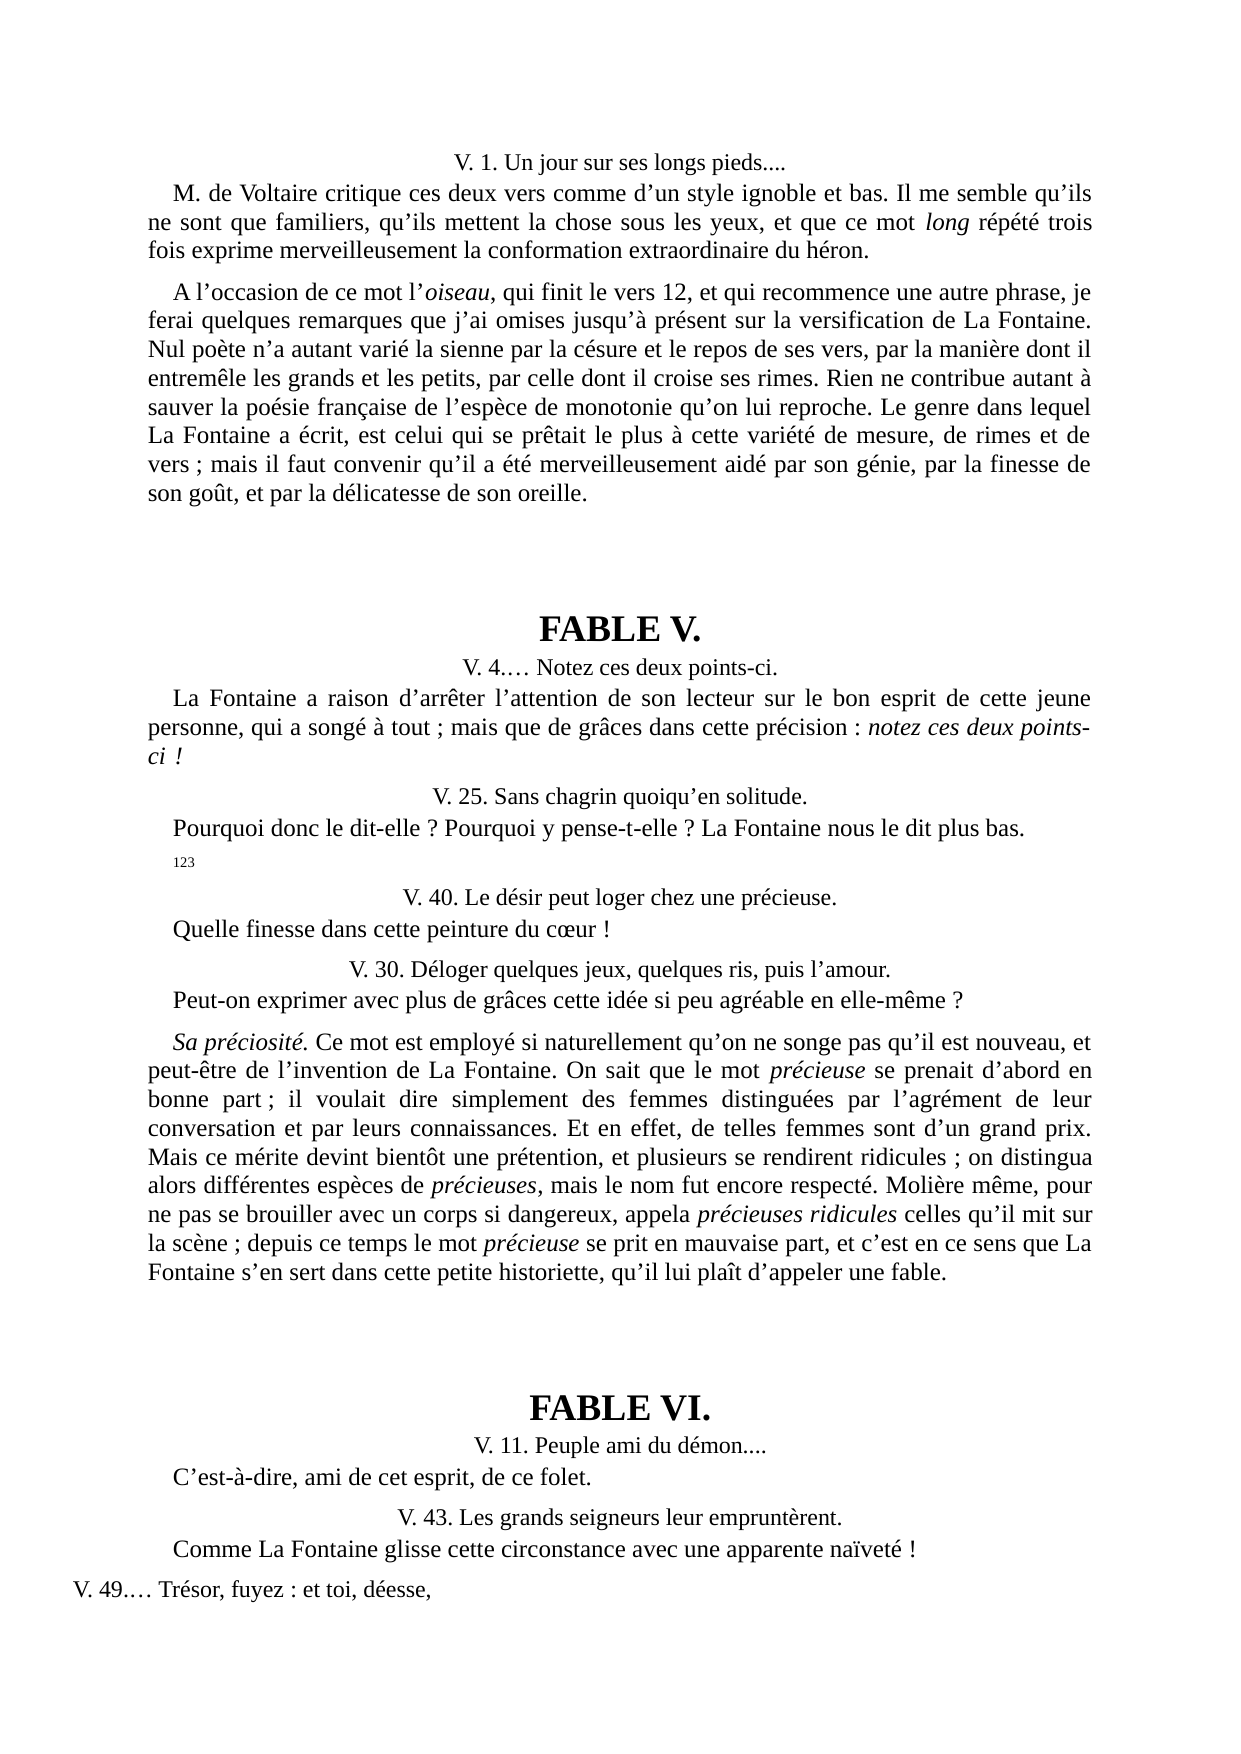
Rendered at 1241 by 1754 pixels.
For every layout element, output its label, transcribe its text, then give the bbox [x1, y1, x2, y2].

text Quelle finesse dans cette peinture du cœur ! [148, 914, 1093, 942]
text V. 1. Un jour sur ses longs pieds.... [148, 148, 1093, 175]
text Comme La Fontaine glisse cette circonstance avec une apparente naïveté ! [148, 1534, 1093, 1563]
text V. 40. Le désir peut loger chez une précieuse. [148, 883, 1093, 911]
text V. 49.… Trésor, fuyez : et toi, déesse, [73, 1575, 1093, 1603]
text V. 43. Les grands seigneurs leur empruntèrent. [148, 1503, 1093, 1531]
text Sa préciosité. Ce mot est employé si naturellement qu’on ne songe pas qu’il est nouveau, et peut-être de l’invention de La Fontaine. On sait que le mot précieuse se prenait d’abord en bonne part ; il voulait dire simplement des femmes distinguées par l’agrément de leur conversation et par leurs connaissances. Et en effet, de telles femmes sont d’un grand prix. Mais ce mérite devint bientôt une prétention, et plusieurs se rendirent ridicules ; on distingua alors différentes espèces de précieuses, mais le nom fut encore respecté. Molière même, pour ne pas se brouiller avec un corps si dangereux, appela précieuses ridicules celles qu’il mit sur la scène ; depuis ce temps le mot précieuse se prit en mauvaise part, et c’est en ce sens que La Fontaine s’en sert dans cette petite historiette, qu’il lui plaît d’appeler une fable. [148, 1027, 1093, 1286]
text C’est-à-dire, ami de cet esprit, de ce folet. [148, 1462, 1093, 1491]
text Pourquoi donc le dit-elle ? Pourquoi y pense-t-elle ? La Fontaine nous le dit plus bas. [148, 813, 1093, 841]
text La Fontaine a raison d’arrêter l’attention de son lecteur sur le bon esprit de cette jeune personne, qui a songé à tout ; mais que de grâces dans cette précision : notez ces deux points-ci ! [148, 683, 1093, 770]
text V. 30. Déloger quelques jeux, quelques ris, puis l’amour. [148, 955, 1093, 983]
text V. 11. Peuple ami du démon.... [148, 1432, 1093, 1459]
text Peut-on exprimer avec plus de grâces cette idée si peu agréable en elle-même ? [148, 986, 1093, 1014]
subtitle FABLE V. [148, 607, 1093, 650]
text V. 4.… Notez ces deux points-ci. [148, 653, 1093, 681]
text M. de Voltaire critique ces deux vers comme d’un style ignoble et bas. Il me semble qu’ils ne sont que familiers, qu’ils mettent la chose sous les yeux, et que ce mot long répété trois fois exprime merveilleusement la conformation extraordinaire du héron. [148, 178, 1093, 264]
subtitle FABLE VI. [148, 1386, 1093, 1429]
text 123 [148, 854, 1093, 871]
text V. 25. Sans chagrin quoiqu’en solitude. [148, 782, 1093, 810]
text A l’occasion de ce mot l’oiseau, qui finit le vers 12, et qui recommence une autre phrase, je ferai quelques remarques que j’ai omises jusqu’à présent sur la versification de La Fontaine. Nul poète n’a autant varié la sienne par la césure et le repos de ses vers, par la manière dont il entremêle les grands et les petits, par celle dont il croise ses rimes. Rien ne contribue autant à sauver la poésie française de l’espèce de monotonie qu’on lui reproche. Le genre dans lequel La Fontaine a écrit, est celui qui se prêtait le plus à cette variété de mesure, de rimes et de vers ; mais il faut convenir qu’il a été merveilleusement aidé par son génie, par la finesse de son goût, et par la délicatesse de son oreille. [148, 277, 1093, 507]
